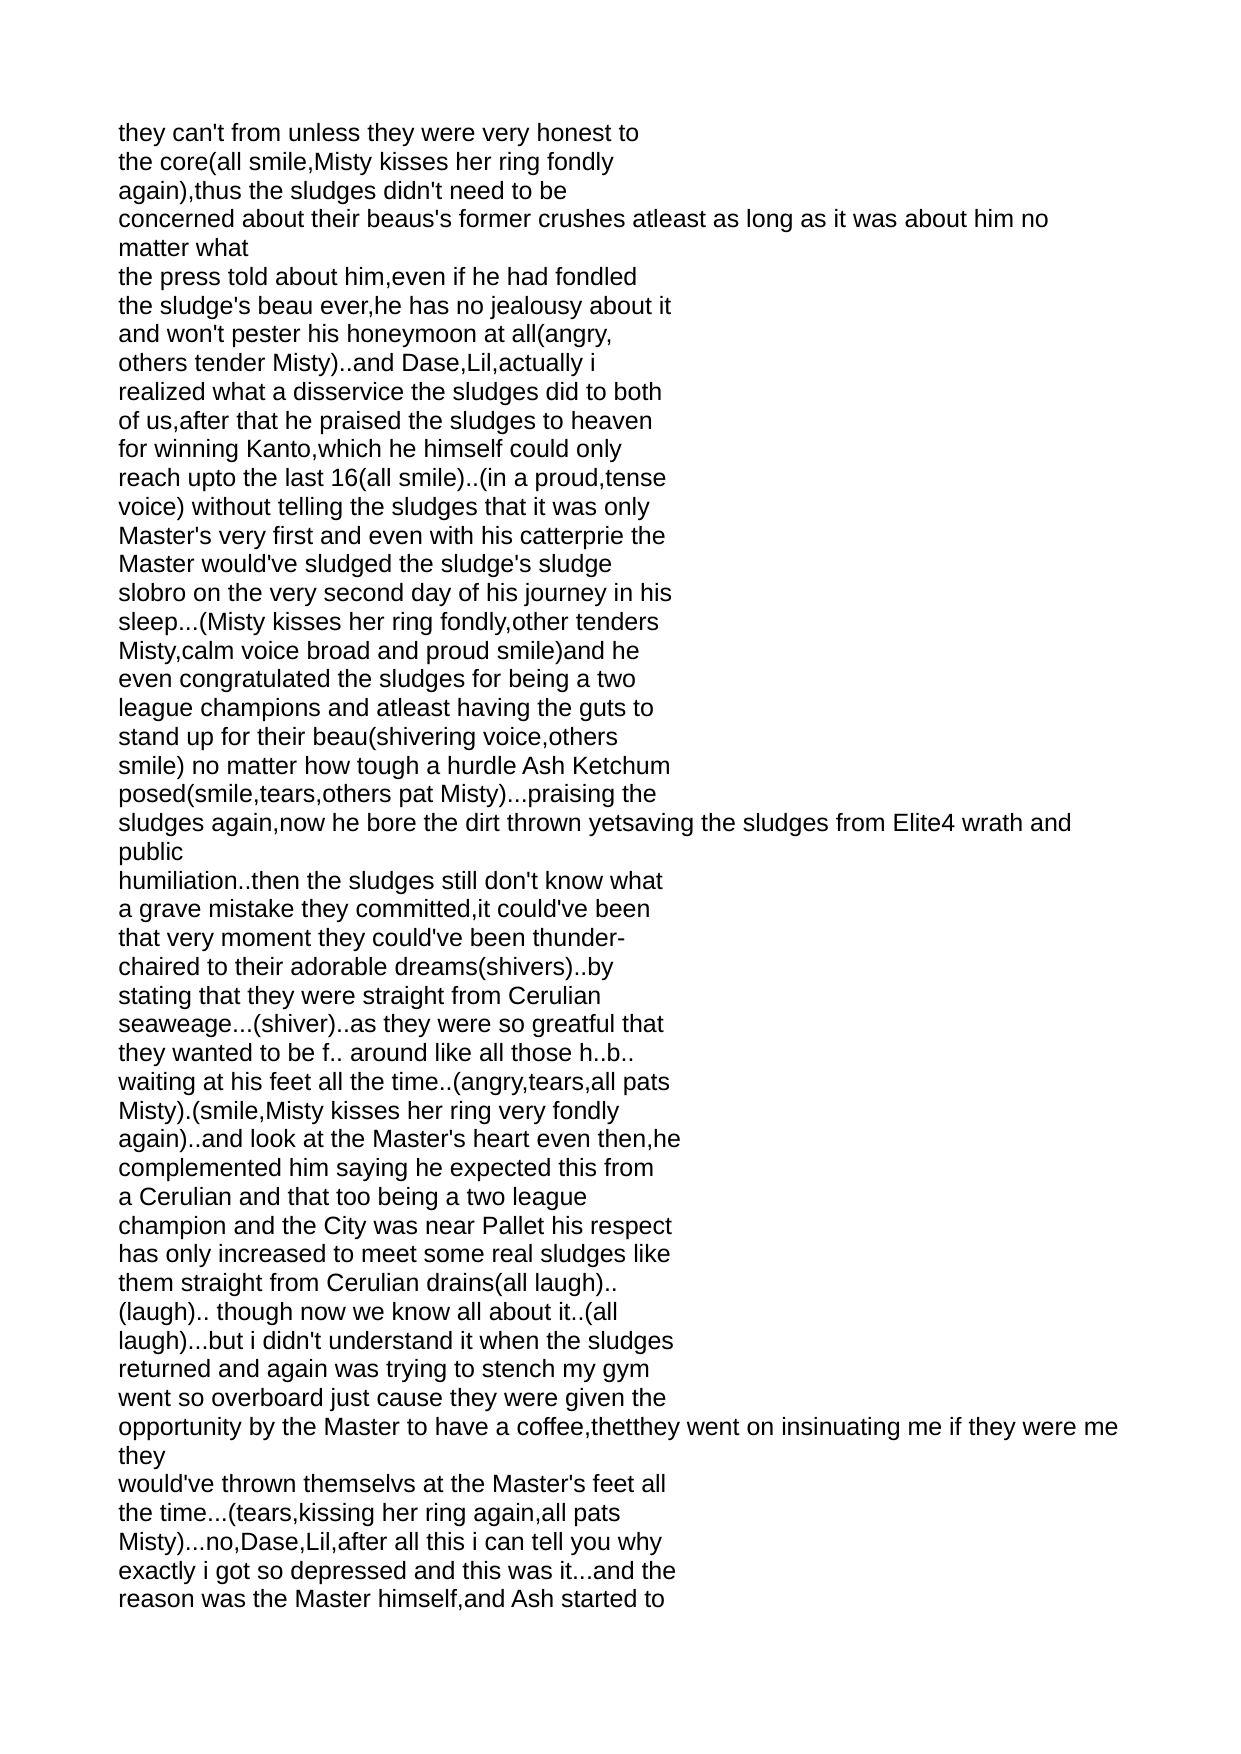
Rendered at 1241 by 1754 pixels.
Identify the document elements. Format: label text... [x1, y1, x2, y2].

text the time...(tears,kissing her ring again,all pats [118, 1498, 1122, 1527]
text Master's very first and even with his catterprie the [118, 521, 1122, 549]
text humiliation..then the sludges still don't know what [118, 866, 1122, 894]
text returned and again was trying to stench my gym [118, 1354, 1122, 1383]
text stand up for their beau(shivering voice,others [118, 722, 1122, 751]
text realized what a disservice the sludges did to both [118, 377, 1122, 406]
text of us,after that he praised the sludges to heaven [118, 406, 1122, 434]
text sludges again,now he bore the dirt thrown yetsaving the sludges from Elite4 wrath and public [118, 808, 1122, 866]
text them straight from Cerulian drains(all laugh).. [118, 1268, 1122, 1297]
text seaweage...(shiver)..as they were so greatful that [118, 1009, 1122, 1038]
text laugh)...but i didn't understand it when the sludges [118, 1326, 1122, 1354]
text league champions and atleast having the guts to [118, 693, 1122, 722]
text for winning Kanto,which he himself could only [118, 434, 1122, 463]
text again),thus the sludges didn't need to be [118, 176, 1122, 204]
text and won't pester his honeymoon at all(angry, [118, 319, 1122, 348]
text the press told about him,even if he had fondled [118, 262, 1122, 291]
text complemented him saying he expected this from [118, 1153, 1122, 1182]
text a Cerulian and that too being a two league [118, 1182, 1122, 1211]
text has only increased to meet some real sludges like [118, 1239, 1122, 1268]
text smile) no matter how tough a hurdle Ash Ketchum [118, 751, 1122, 779]
text sleep...(Misty kisses her ring fondly,other tenders [118, 607, 1122, 636]
text they wanted to be f.. around like all those h..b.. [118, 1038, 1122, 1067]
text Misty).(smile,Misty kisses her ring very fondly [118, 1096, 1122, 1124]
text others tender Misty)..and Dase,Lil,actually i [118, 348, 1122, 377]
text chaired to their adorable dreams(shivers)..by [118, 952, 1122, 981]
text champion and the City was near Pallet his respect [118, 1211, 1122, 1239]
text a grave mistake they committed,it could've been [118, 894, 1122, 923]
text the sludge's beau ever,he has no jealousy about it [118, 291, 1122, 319]
text that very moment they could've been thunder- [118, 923, 1122, 952]
text (laugh).. though now we know all about it..(all [118, 1297, 1122, 1326]
text would've thrown themselvs at the Master's feet all [118, 1469, 1122, 1498]
text posed(smile,tears,others pat Misty)...praising the [118, 779, 1122, 808]
text waiting at his feet all the time..(angry,tears,all pats [118, 1067, 1122, 1096]
text slobro on the very second day of his journey in his [118, 578, 1122, 607]
text reason was the Master himself,and Ash started to [118, 1584, 1122, 1613]
text voice) without telling the sludges that it was only [118, 492, 1122, 521]
text they can't from unless they were very honest to [118, 118, 1122, 147]
text concerned about their beaus's former crushes atleast as long as it was about him no matter what [118, 204, 1122, 262]
text stating that they were straight from Cerulian [118, 981, 1122, 1009]
text even congratulated the sludges for being a two [118, 664, 1122, 693]
text Misty,calm voice broad and proud smile)and he [118, 636, 1122, 664]
text opportunity by the Master to have a coffee,thetthey went on insinuating me if they were me they [118, 1412, 1122, 1469]
text went so overboard just cause they were given the [118, 1383, 1122, 1412]
text Misty)...no,Dase,Lil,after all this i can tell you why [118, 1527, 1122, 1556]
text exactly i got so depressed and this was it...and the [118, 1556, 1122, 1584]
text again)..and look at the Master's heart even then,he [118, 1124, 1122, 1153]
text reach upto the last 16(all smile)..(in a proud,tense [118, 463, 1122, 492]
text Master would've sludged the sludge's sludge [118, 549, 1122, 578]
text the core(all smile,Misty kisses her ring fondly [118, 147, 1122, 176]
